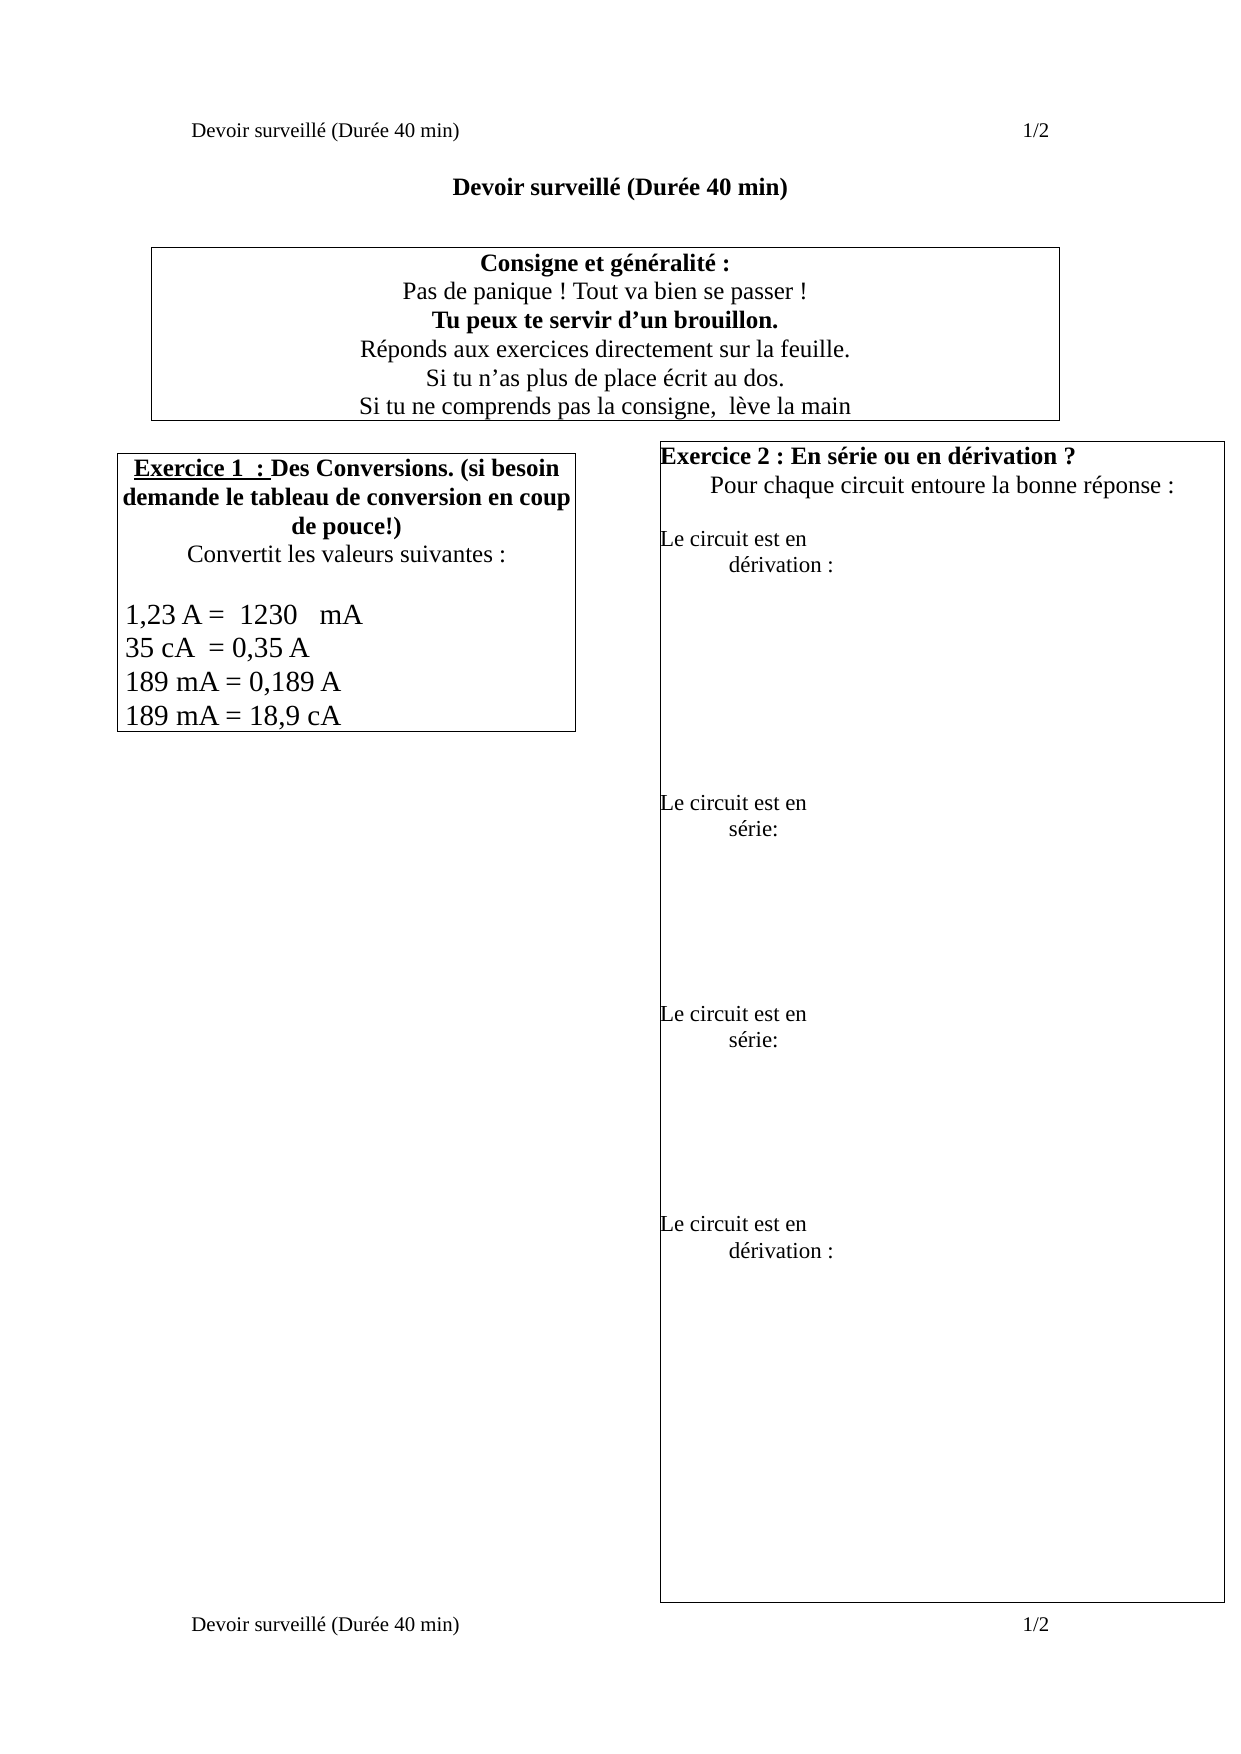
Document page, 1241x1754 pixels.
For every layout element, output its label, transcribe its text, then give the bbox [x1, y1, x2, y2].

text Devoir surveillé (Durée 40 min) [118, 172, 1122, 200]
